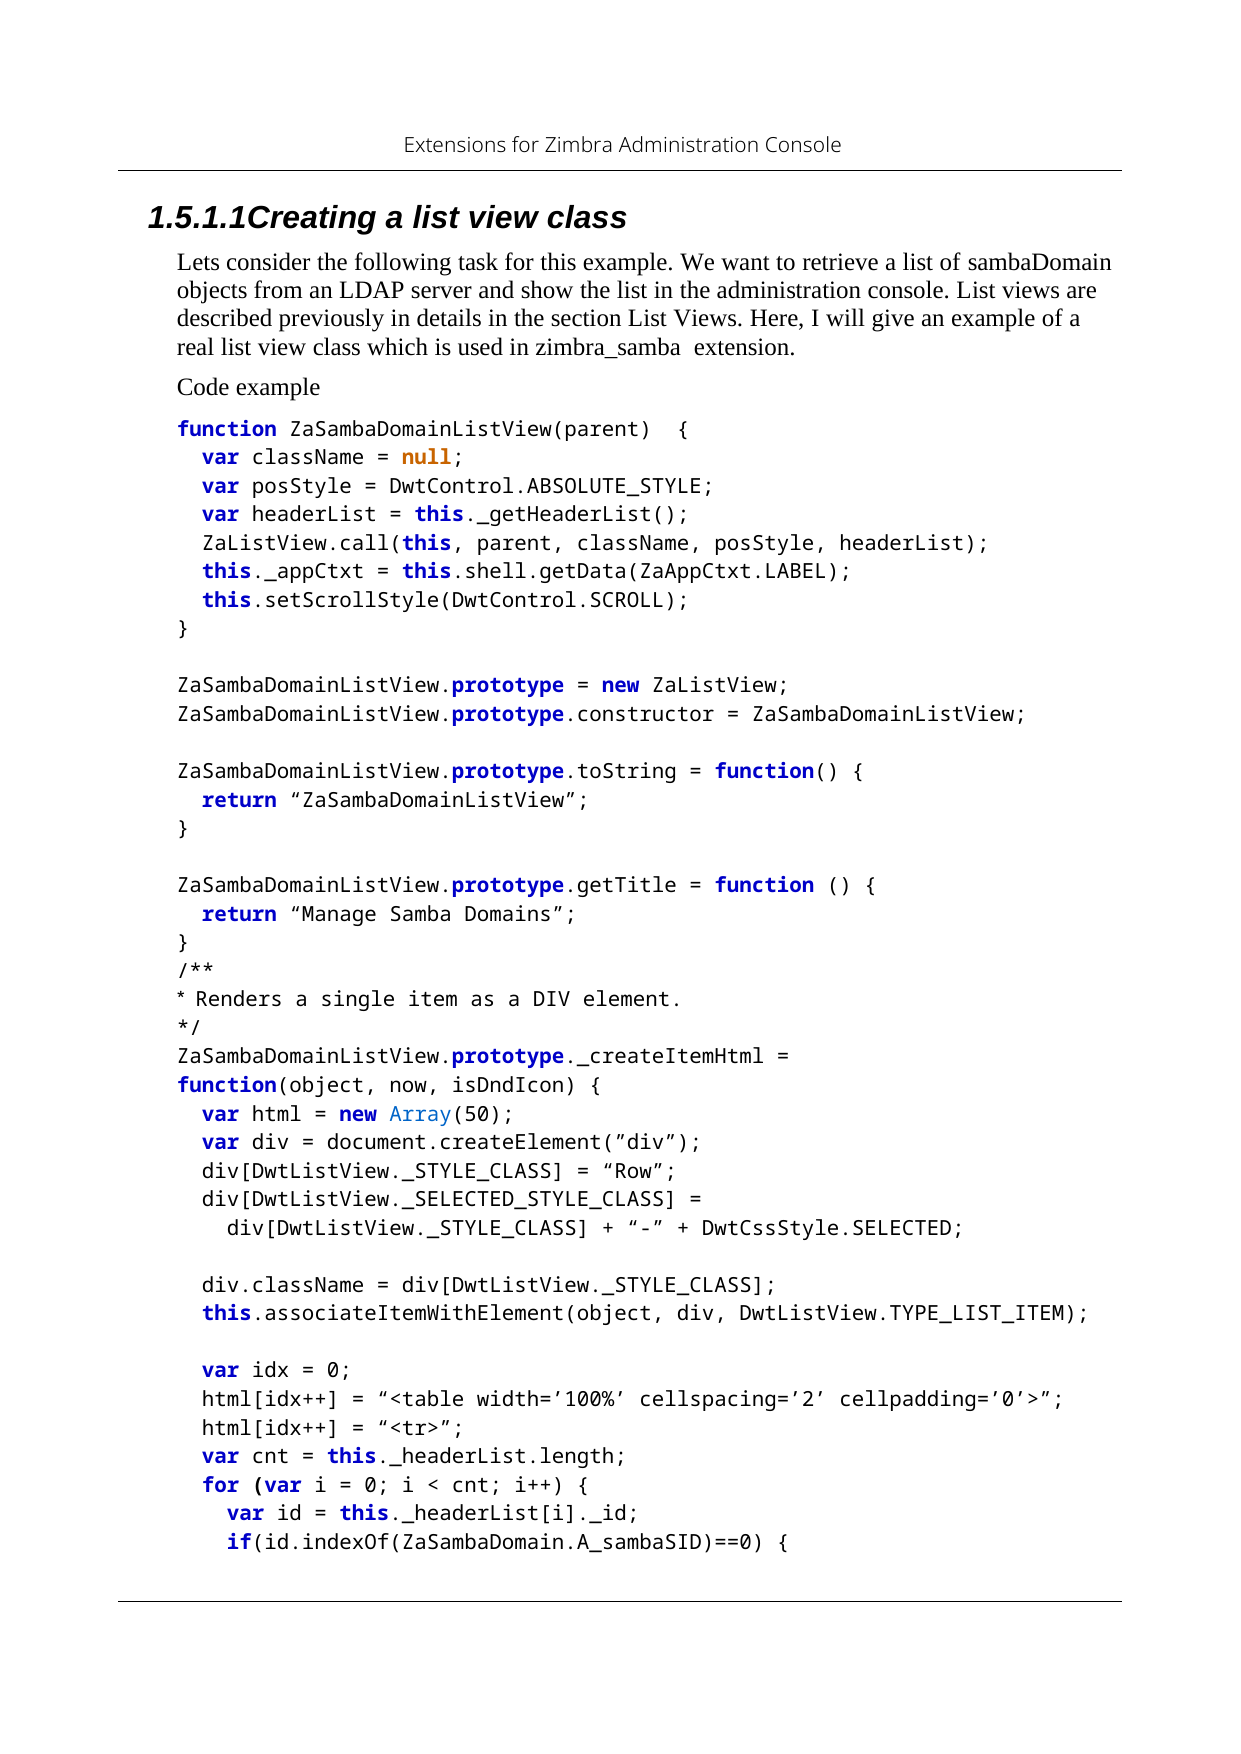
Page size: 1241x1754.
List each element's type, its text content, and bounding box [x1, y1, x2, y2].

text Code example [177, 373, 1122, 401]
text ZaSambaDomainListView.prototype.constructor = ZaSambaDomainListView; [177, 699, 1122, 727]
text var html = new Array(50); [177, 1098, 1122, 1127]
text */ [177, 1013, 1122, 1041]
text ZaSambaDomainListView.prototype.getTitle = function () { [177, 870, 1122, 899]
text return “Manage Samba Domains”; [177, 899, 1122, 927]
text if(id.indexOf(ZaSambaDomain.A_sambaSID)==0) { [177, 1527, 1122, 1555]
text var idx = 0; [177, 1355, 1122, 1384]
text for (var i = 0; i < cnt; i++) { [177, 1469, 1122, 1498]
text ZaListView.call(this, parent, className, posStyle, headerList); [177, 528, 1122, 556]
text div.className = div[DwtListView._STYLE_CLASS]; [177, 1270, 1122, 1298]
text } [177, 927, 1122, 956]
text } [177, 813, 1122, 842]
text var id = this._headerList[i]._id; [177, 1498, 1122, 1527]
text div[DwtListView._STYLE_CLASS] + “-” + DwtCssStyle.SELECTED; [177, 1213, 1122, 1241]
text html[idx++] = “<tr>”; [177, 1412, 1122, 1441]
text ZaSambaDomainListView.prototype._createItemHtml = [177, 1041, 1122, 1070]
text Lets consider the following task for this example. We want to retrieve a list of sambaDomain objects from an LDAP server and show the list in the administration console. List views are described previously in details in the section List Views. Here, I will give an example of a real list view class which is used in zimbra_samba extension. [177, 248, 1122, 360]
text var cnt = this._headerList.length; [177, 1441, 1122, 1469]
text html[idx++] = “<table width=’100%’ cellspacing=’2’ cellpadding=’0’>”; [177, 1384, 1122, 1412]
text div[DwtListView._STYLE_CLASS] = “Row”; [177, 1156, 1122, 1184]
text } [177, 613, 1122, 642]
text div[DwtListView._SELECTED_STYLE_CLASS] = [177, 1184, 1122, 1213]
text var className = null; [177, 442, 1122, 471]
text function(object, now, isDndIcon) { [177, 1070, 1122, 1098]
text this._appCtxt = this.shell.getData(ZaAppCtxt.LABEL); [177, 556, 1122, 585]
text this.setScrollStyle(DwtControl.SCROLL); [177, 585, 1122, 613]
text this.associateItemWithElement(object, div, DwtListView.TYPE_LIST_ITEM); [177, 1298, 1122, 1327]
text return “ZaSambaDomainListView”; [177, 784, 1122, 813]
text var posStyle = DwtControl.ABSOLUTE_STYLE; [177, 471, 1122, 499]
text * Renders a single item as a DIV element. [177, 984, 1122, 1013]
subtitle Creating a list view class [148, 200, 1122, 236]
text /** [177, 956, 1122, 984]
text ZaSambaDomainListView.prototype = new ZaListView; [177, 670, 1122, 699]
text function ZaSambaDomainListView(parent) { [177, 413, 1122, 442]
text var headerList = this._getHeaderList(); [177, 499, 1122, 528]
text ZaSambaDomainListView.prototype.toString = function() { [177, 756, 1122, 784]
text var div = document.createElement(”div”); [177, 1127, 1122, 1156]
